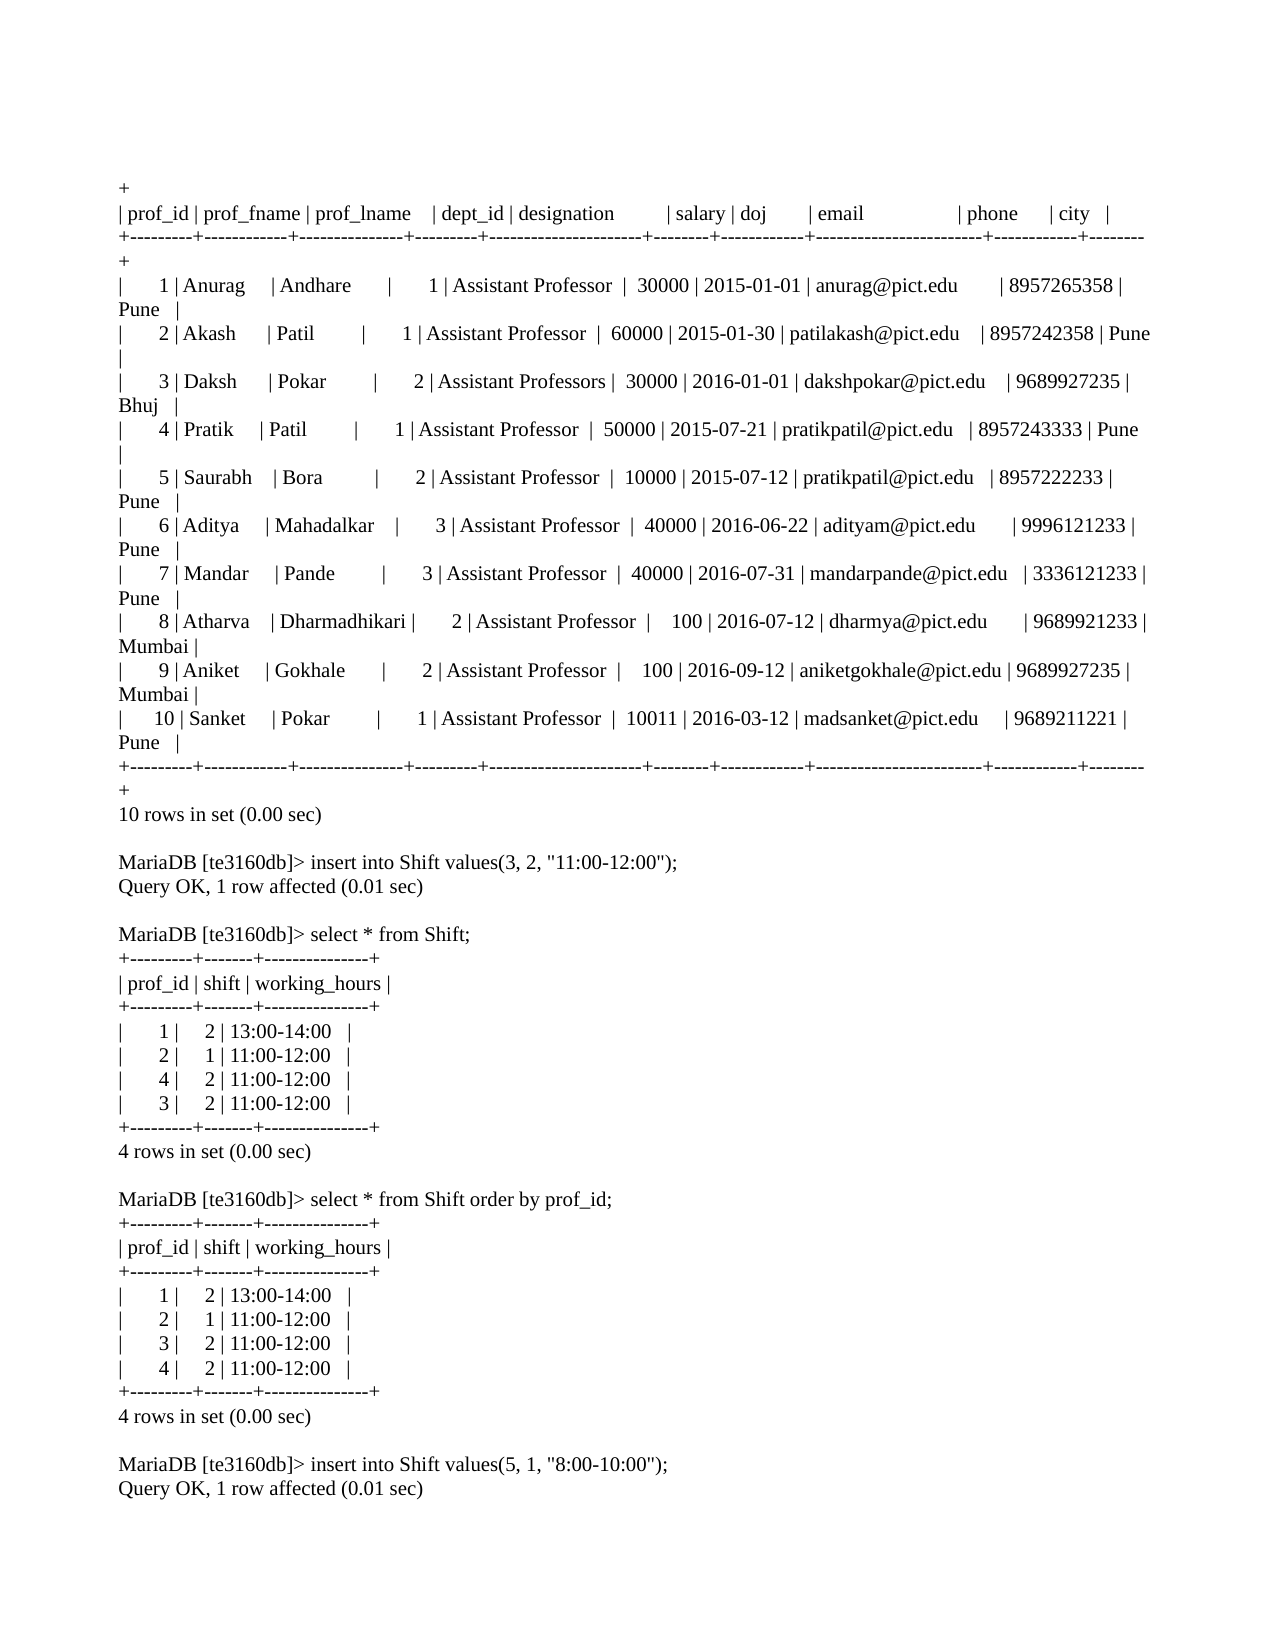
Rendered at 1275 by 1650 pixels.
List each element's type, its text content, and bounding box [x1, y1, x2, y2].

text +---------+-------+---------------+ [118, 1211, 1157, 1235]
text +---------+------------+---------------+---------+----------------------+--------+------------+------------------------+------------+--------+ [118, 754, 1157, 802]
text | 6 | Aditya | Mahadalkar | 3 | Assistant Professor | 40000 | 2016-06-22 | adityam@pict.edu | 9996121233 | Pune | [118, 513, 1157, 561]
text | 5 | Saurabh | Bora | 2 | Assistant Professor | 10000 | 2015-07-12 | pratikpatil@pict.edu | 8957222233 | Pune | [118, 465, 1157, 513]
text | 7 | Mandar | Pande | 3 | Assistant Professor | 40000 | 2016-07-31 | mandarpande@pict.edu | 3336121233 | Pune | [118, 561, 1157, 609]
text 4 rows in set (0.00 sec) [118, 1403, 1157, 1428]
text | 4 | 2 | 11:00-12:00 | [118, 1355, 1157, 1379]
text | 2 | 1 | 11:00-12:00 | [118, 1307, 1157, 1331]
text | 8 | Atharva | Dharmadhikari | 2 | Assistant Professor | 100 | 2016-07-12 | dharmya@pict.edu | 9689921233 | Mumbai | [118, 609, 1157, 658]
text +---------+------------+---------------+---------+----------------------+--------+------------+------------------------+------------+--------+ [118, 224, 1157, 273]
text | 2 | Akash | Patil | 1 | Assistant Professor | 60000 | 2015-01-30 | patilakash@pict.edu | 8957242358 | Pune | [118, 321, 1157, 369]
text | 4 | Pratik | Patil | 1 | Assistant Professor | 50000 | 2015-07-21 | pratikpatil@pict.edu | 8957243333 | Pune | [118, 417, 1157, 465]
text | 9 | Aniket | Gokhale | 2 | Assistant Professor | 100 | 2016-09-12 | aniketgokhale@pict.edu | 9689927235 | Mumbai | [118, 658, 1157, 706]
text | 3 | 2 | 11:00-12:00 | [118, 1331, 1157, 1355]
text +---------+-------+---------------+ [118, 994, 1157, 1018]
text 10 rows in set (0.00 sec) [118, 802, 1157, 826]
text MariaDB [te3160db]> insert into Shift values(3, 2, "11:00-12:00"); [118, 850, 1157, 874]
text +---------+-------+---------------+ [118, 1379, 1157, 1403]
text +---------+-------+---------------+ [118, 1259, 1157, 1283]
text Query OK, 1 row affected (0.01 sec) [118, 874, 1157, 898]
text MariaDB [te3160db]> insert into Shift values(5, 1, "8:00-10:00"); [118, 1452, 1157, 1476]
text Query OK, 1 row affected (0.01 sec) [118, 1476, 1157, 1500]
text MariaDB [te3160db]> select * from Shift; [118, 922, 1157, 946]
text +---------+-------+---------------+ [118, 946, 1157, 970]
text | 4 | 2 | 11:00-12:00 | [118, 1067, 1157, 1091]
text 4 rows in set (0.00 sec) [118, 1139, 1157, 1163]
text | 3 | Daksh | Pokar | 2 | Assistant Professors | 30000 | 2016-01-01 | dakshpokar@pict.edu | 9689927235 | Bhuj | [118, 369, 1157, 417]
text | prof_id | shift | working_hours | [118, 970, 1157, 994]
text | 3 | 2 | 11:00-12:00 | [118, 1091, 1157, 1115]
text | 1 | Anurag | Andhare | 1 | Assistant Professor | 30000 | 2015-01-01 | anurag@pict.edu | 8957265358 | Pune | [118, 273, 1157, 321]
text MariaDB [te3160db]> select * from Shift order by prof_id; [118, 1187, 1157, 1211]
text | 1 | 2 | 13:00-14:00 | [118, 1283, 1157, 1307]
text | 10 | Sanket | Pokar | 1 | Assistant Professor | 10011 | 2016-03-12 | madsanket@pict.edu | 9689211221 | Pune | [118, 706, 1157, 754]
text | prof_id | prof_fname | prof_lname | dept_id | designation | salary | doj | email | phone | city | [118, 200, 1157, 224]
text + [118, 176, 1157, 200]
text | 1 | 2 | 13:00-14:00 | [118, 1018, 1157, 1043]
text | prof_id | shift | working_hours | [118, 1235, 1157, 1259]
text | 2 | 1 | 11:00-12:00 | [118, 1043, 1157, 1067]
text +---------+-------+---------------+ [118, 1115, 1157, 1139]
